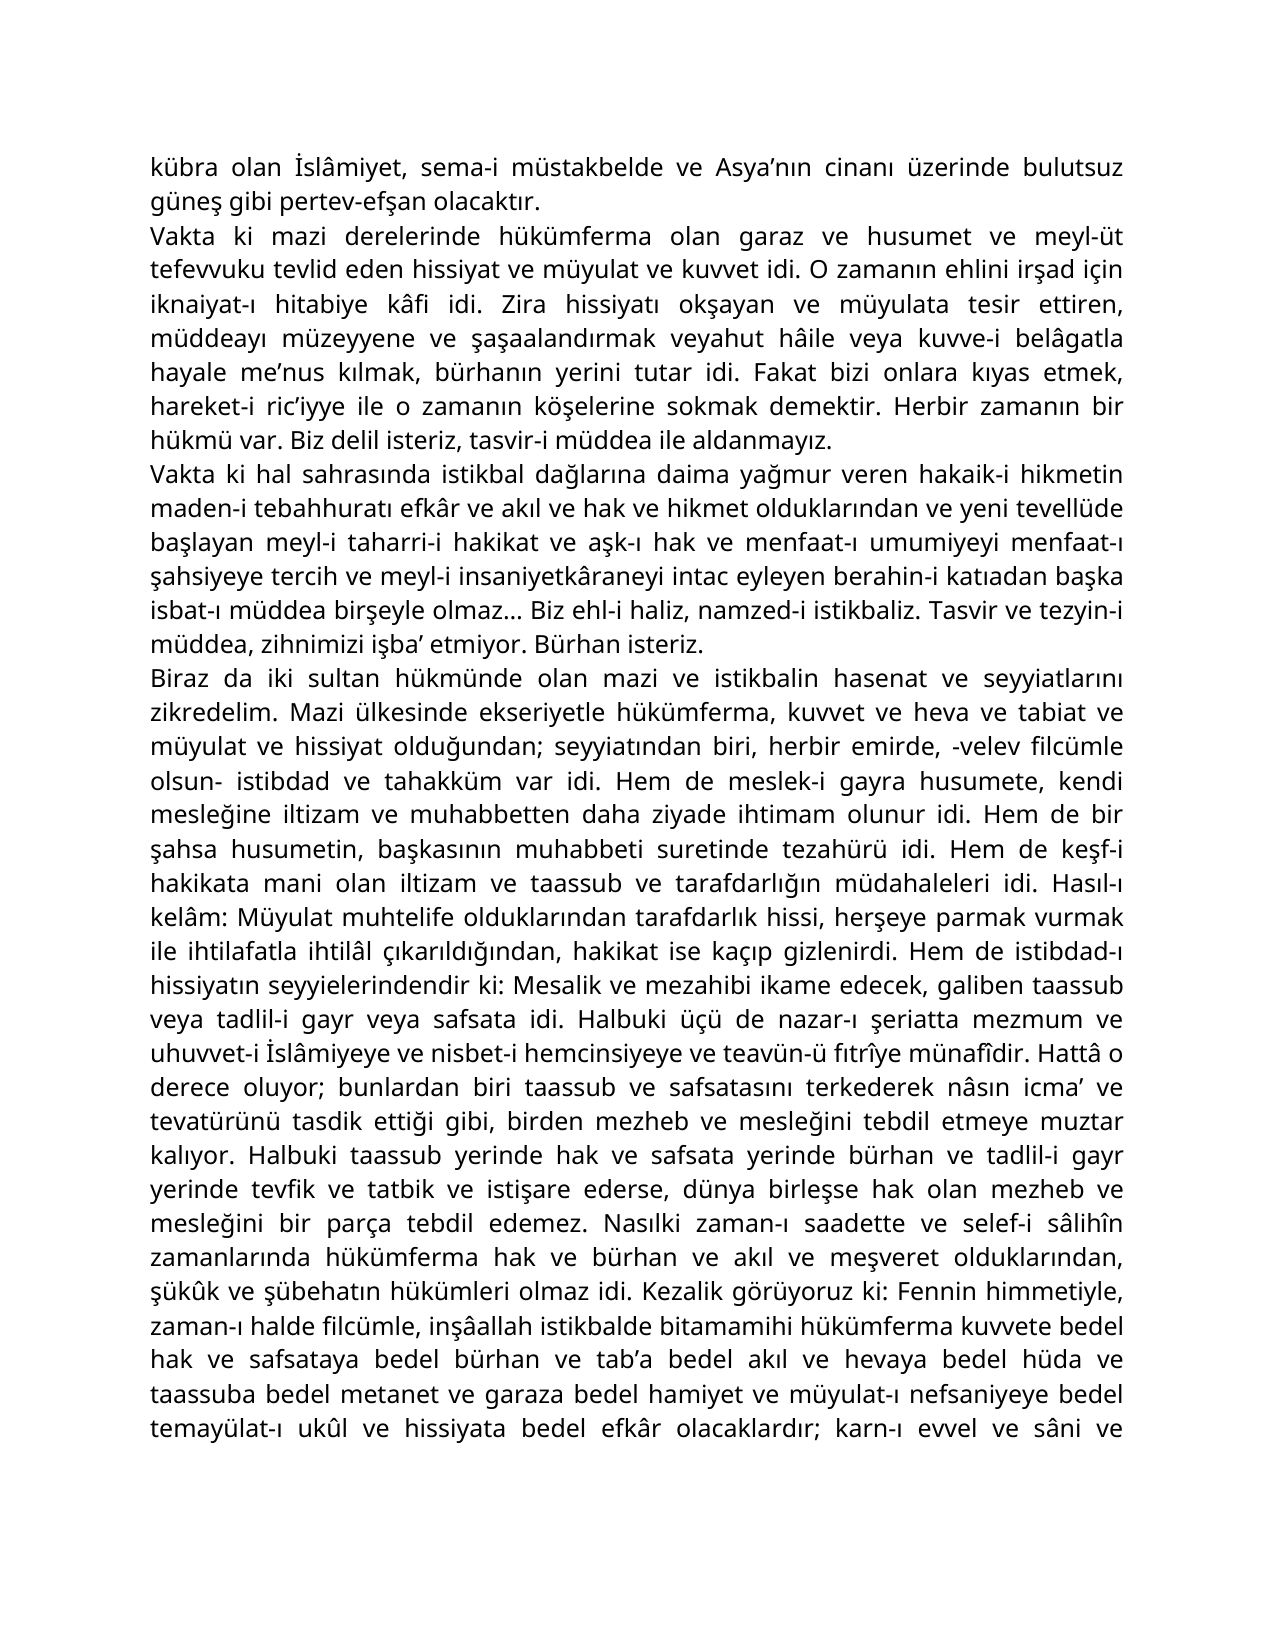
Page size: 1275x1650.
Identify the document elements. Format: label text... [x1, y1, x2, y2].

text kübra olan İslâmiyet, sema-i müstakbelde ve Asya’nın cinanı üzerinde bulutsuz güneş gibi pertev-efşan olacaktır. [150, 150, 1125, 218]
text Biraz da iki sultan hükmünde olan mazi ve istikbalin hasenat ve seyyiatlarını zikredelim. Mazi ülkesinde ekseriyetle hükümferma, kuvvet ve heva ve tabiat ve müyulat ve hissiyat olduğundan; seyyiatından biri, herbir emirde, -velev filcümle olsun- istibdad ve tahakküm var idi. Hem de meslek-i gayra husumete, kendi mesleğine iltizam ve muhabbetten daha ziyade ihtimam olunur idi. Hem de bir şahsa husumetin, başkasının muhabbeti suretinde tezahürü idi. Hem de keşf-i hakikata mani olan iltizam ve taassub ve tarafdarlığın müdahaleleri idi. Hasıl-ı kelâm: Müyulat muhtelife olduklarından tarafdarlık hissi, herşeye parmak vurmak ile ihtilafatla ihtilâl çıkarıldığından, hakikat ise kaçıp gizlenirdi. Hem de istibdad-ı hissiyatın seyyielerindendir ki: Mesalik ve mezahibi ikame edecek, galiben taassub veya tadlil-i gayr veya safsata idi. Halbuki üçü de nazar-ı şeriatta mezmum ve uhuvvet-i İslâmiyeye ve nisbet-i hemcinsiyeye ve teavün-ü fıtrîye münafîdir. Hattâ o derece oluyor; bunlardan biri taassub ve safsatasını terkederek nâsın icma’ ve tevatürünü tasdik ettiği gibi, birden mezheb ve mesleğini tebdil etmeye muztar kalıyor. Halbuki taassub yerinde hak ve safsata yerinde bürhan ve tadlil-i gayr yerinde tevfik ve tatbik ve istişare ederse, dünya birleşse hak olan mezheb ve mesleğini bir parça tebdil edemez. Nasılki zaman-ı saadette ve selef-i sâlihîn zamanlarında hükümferma hak ve bürhan ve akıl ve meşveret olduklarından, şükûk ve şübehatın hükümleri olmaz idi. Kezalik görüyoruz ki: Fennin himmetiyle, zaman-ı halde filcümle, inşâallah istikbalde bitamamihi hükümferma kuvvete bedel hak ve safsataya bedel bürhan ve tab’a bedel akıl ve hevaya bedel hüda ve taassuba bedel metanet ve garaza bedel hamiyet ve müyulat-ı nefsaniyeye bedel temayülat-ı ukûl ve hissiyata bedel efkâr olacaklardır; karn-ı evvel ve sâni ve [150, 661, 1125, 1444]
text Vakta ki mazi derelerinde hükümferma olan garaz ve husumet ve meyl-üt tefevvuku tevlid eden hissiyat ve müyulat ve kuvvet idi. O zamanın ehlini irşad için iknaiyat-ı hitabiye kâfi idi. Zira hissiyatı okşayan ve müyulata tesir ettiren, müddeayı müzeyyene ve şaşaalandırmak veyahut hâile veya kuvve-i belâgatla hayale me’nus kılmak, bürhanın yerini tutar idi. Fakat bizi onlara kıyas etmek, hareket-i ric’iyye ile o zamanın köşelerine sokmak demektir. Herbir zamanın bir hükmü var. Biz delil isteriz, tasvir-i müddea ile aldanmayız. [150, 218, 1125, 457]
text Vakta ki hal sahrasında istikbal dağlarına daima yağmur veren hakaik-i hikmetin maden-i tebahhuratı efkâr ve akıl ve hak ve hikmet olduklarından ve yeni tevellüde başlayan meyl-i taharri-i hakikat ve aşk-ı hak ve menfaat-ı umumiyeyi menfaat-ı şahsiyeye tercih ve meyl-i insaniyetkâraneyi intac eyleyen berahin-i katıadan başka isbat-ı müddea birşeyle olmaz… Biz ehl-i haliz, namzed-i istikbaliz. Tasvir ve tezyin-i müddea, zihnimizi işba’ etmiyor. Bürhan isteriz. [150, 457, 1125, 661]
